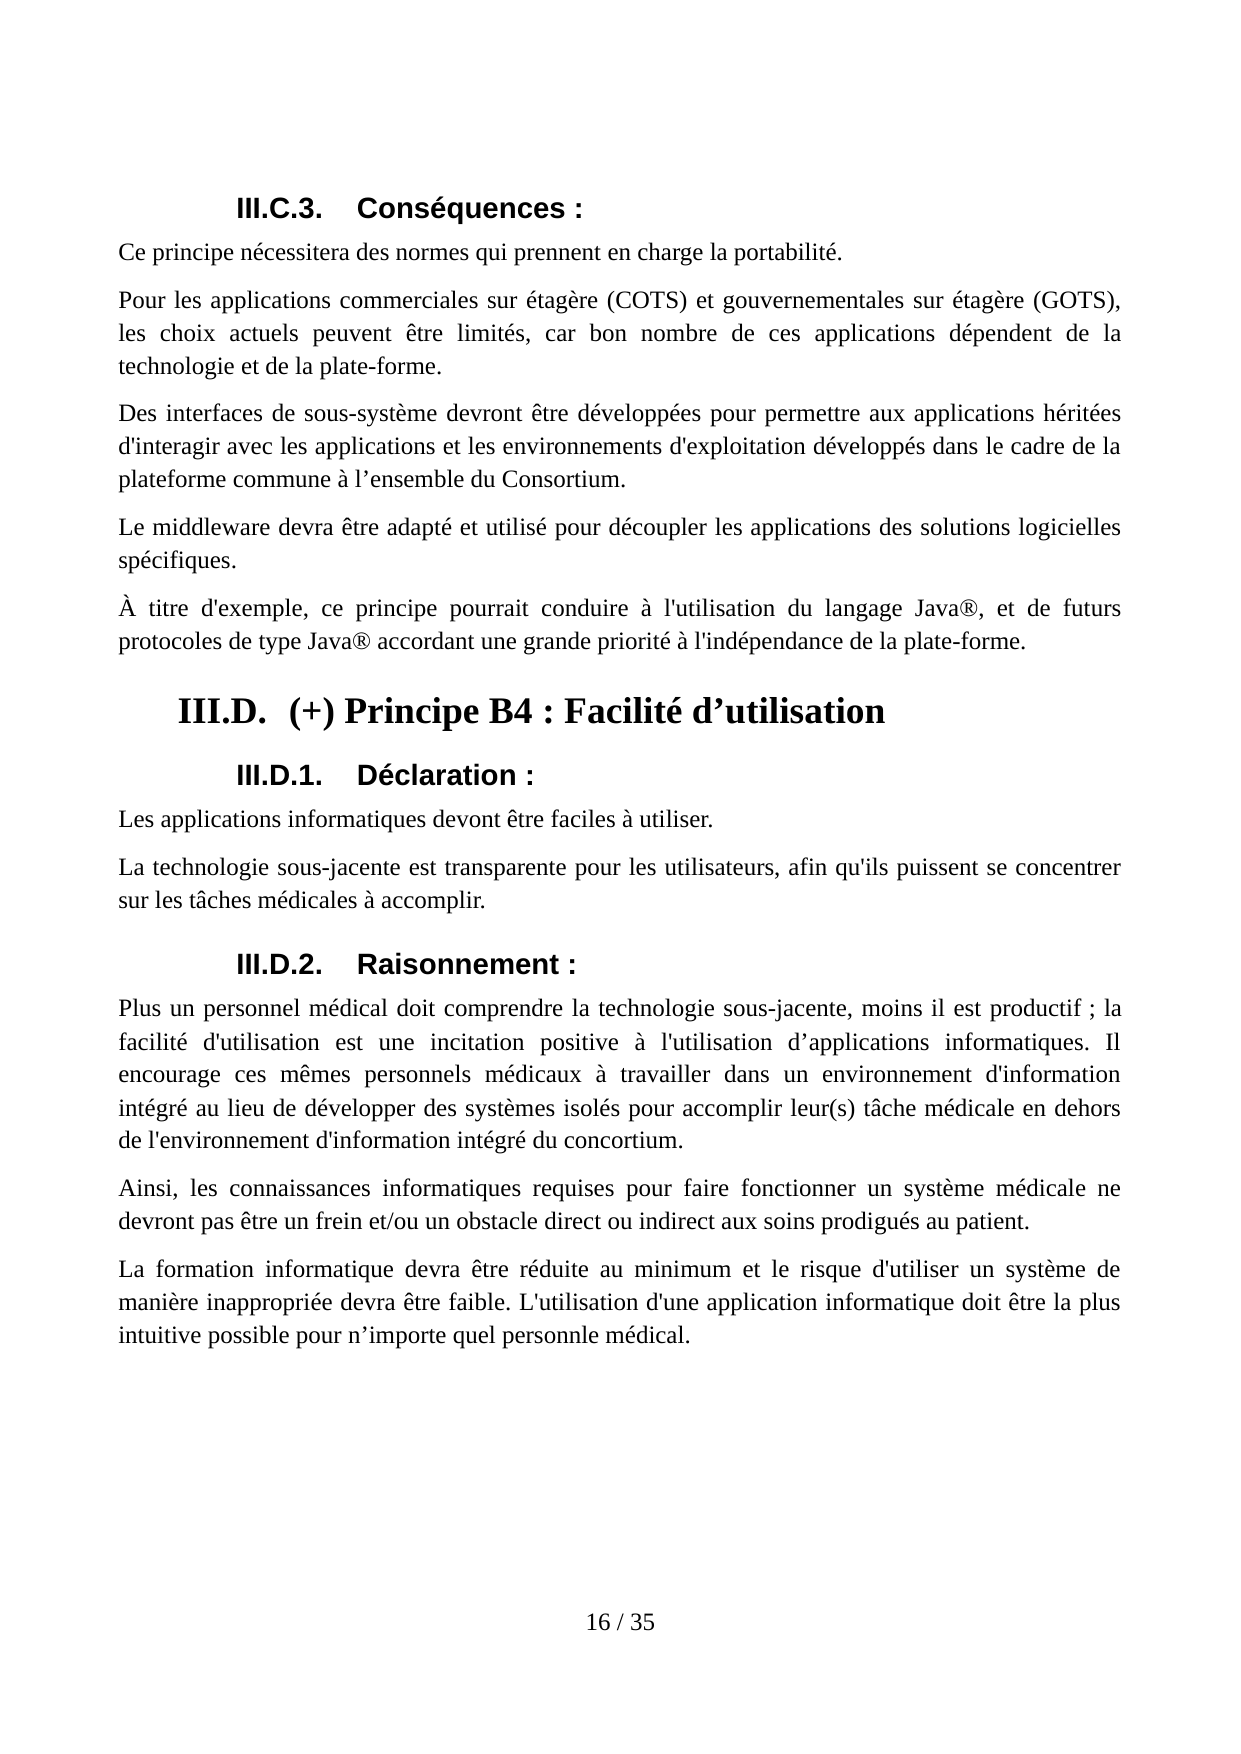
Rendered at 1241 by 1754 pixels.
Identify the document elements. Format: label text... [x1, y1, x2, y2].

text Ce principe nécessitera des normes qui prennent en charge la portabilité. [118, 237, 1122, 266]
text Ainsi, les connaissances informatiques requises pour faire fonctionner un système médicale ne devront pas être un frein et/ou un obstacle direct ou indirect aux soins prodigués au patient. [118, 1173, 1122, 1235]
text Plus un personnel médical doit comprendre la technologie sous-jacente, moins il est productif ; la facilité d'utilisation est une incitation positive à l'utilisation d’applications informatiques. Il encourage ces mêmes personnels médicaux à travailler dans un environnement d'information intégré au lieu de développer des systèmes isolés pour accomplir leur(s) tâche médicale en dehors de l'environnement d'information intégré du concortium. [118, 993, 1122, 1154]
text Le middleware devra être adapté et utilisé pour découpler les applications des solutions logicielles spécifiques. [118, 512, 1122, 574]
text Des interfaces de sous-système devront être développées pour permettre aux applications héritées d'interagir avec les applications et les environnements d'exploitation développés dans le cadre de la plateforme commune à l’ensemble du Consortium. [118, 398, 1122, 493]
text Pour les applications commerciales sur étagère (COTS) et gouvernementales sur étagère (GOTS), les choix actuels peuvent être limités, car bon nombre de ces applications dépendent de la technologie et de la plate-forme. [118, 285, 1122, 379]
subtitle Raisonnement : [118, 947, 1122, 981]
text Les applications informatiques devont être faciles à utiliser. [118, 804, 1122, 833]
subtitle Conséquences : [118, 191, 1122, 225]
text À titre d'exemple, ce principe pourrait conduire à l'utilisation du langage Java®, et de futurs protocoles de type Java® accordant une grande priorité à l'indépendance de la plate-forme. [118, 593, 1122, 654]
subtitle (+) Principe B4 : Facilité d’utilisation [118, 688, 1122, 731]
subtitle Déclaration : [118, 758, 1122, 792]
text La formation informatique devra être réduite au minimum et le risque d'utiliser un système de manière inappropriée devra être faible. L'utilisation d'une application informatique doit être la plus intuitive possible pour n’importe quel personnle médical. [118, 1254, 1122, 1349]
text La technologie sous-jacente est transparente pour les utilisateurs, afin qu'ils puissent se concentrer sur les tâches médicales à accomplir. [118, 852, 1122, 914]
